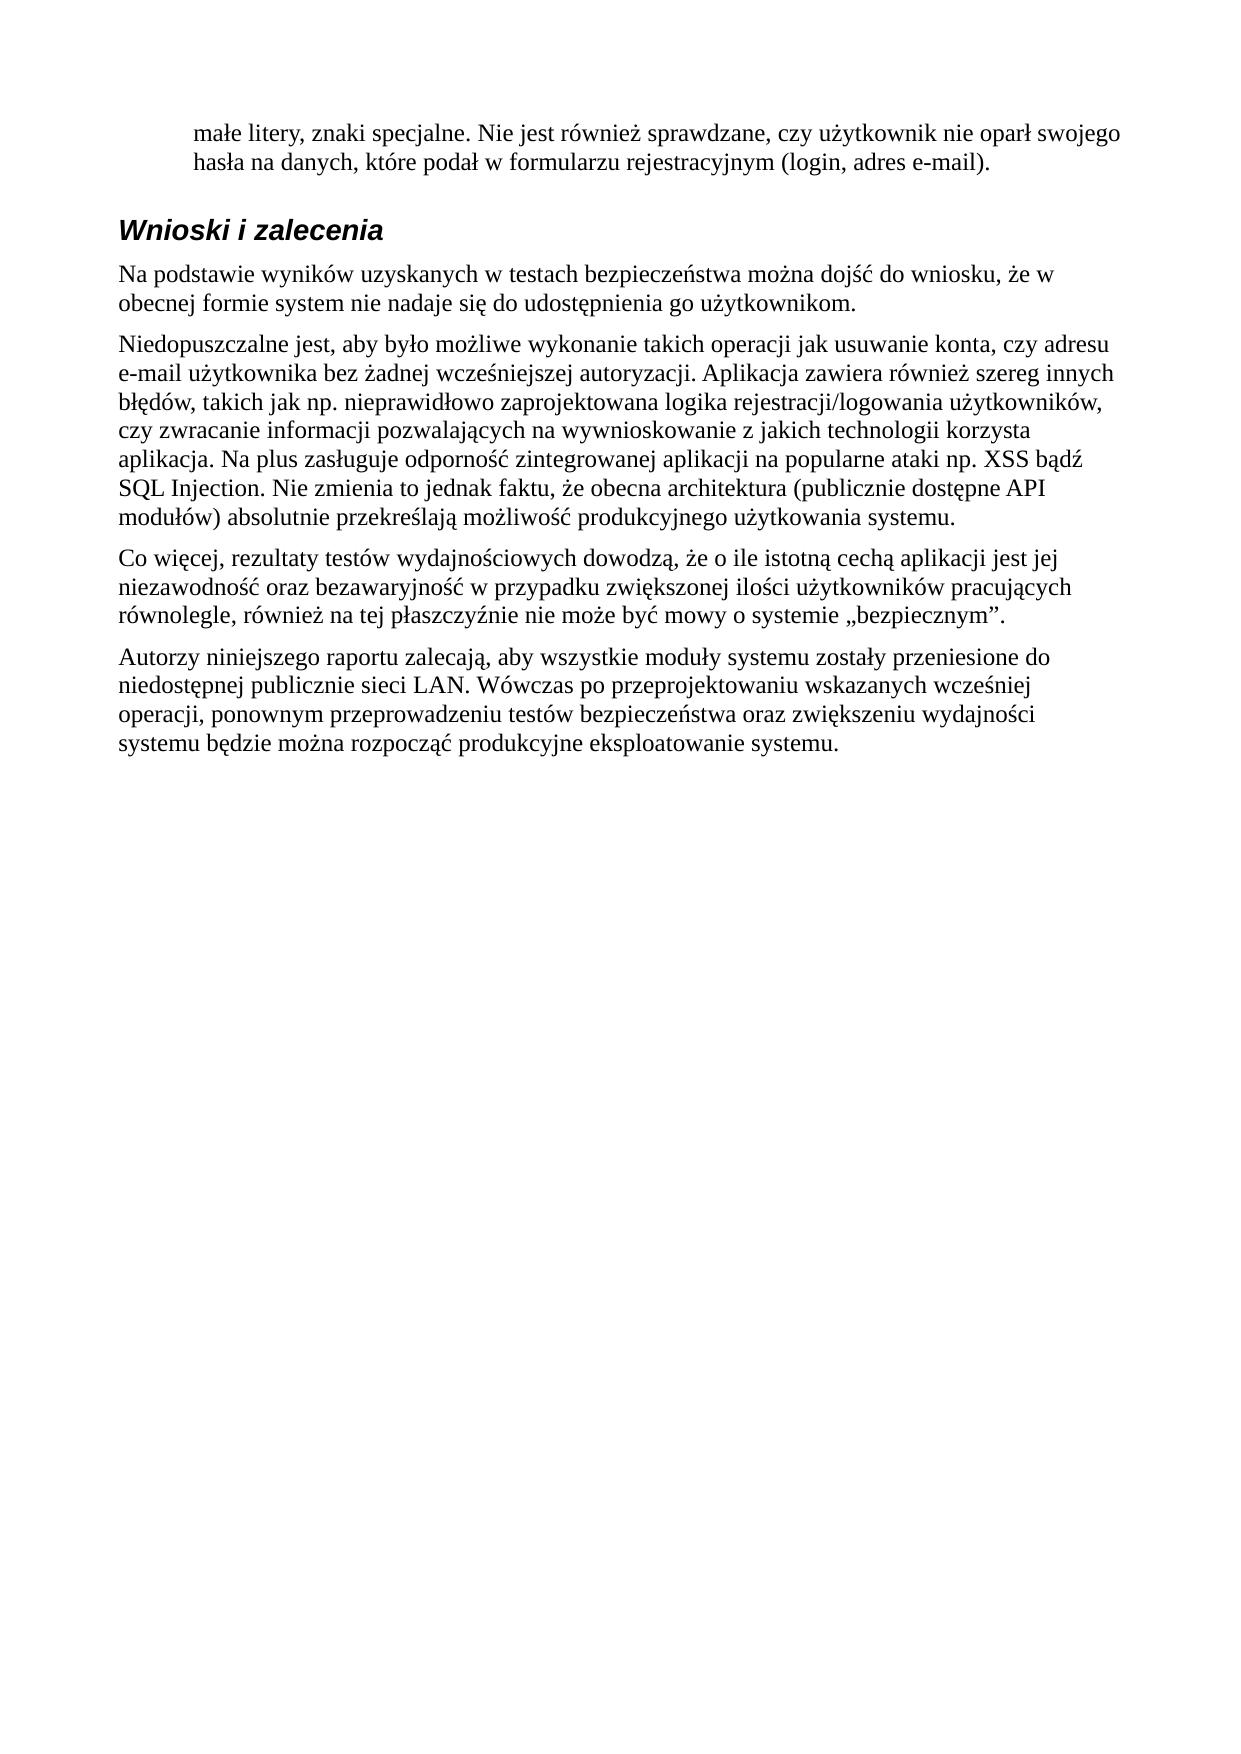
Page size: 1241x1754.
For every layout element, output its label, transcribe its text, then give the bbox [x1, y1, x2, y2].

text Na podstawie wyników uzyskanych w testach bezpieczeństwa można dojść do wniosku, że w obecnej formie system nie nadaje się do udostępnienia go użytkownikom. [118, 259, 1122, 317]
text Autorzy niniejszego raportu zalecają, aby wszystkie moduły systemu zostały przeniesione do niedostępnej publicznie sieci LAN. Wówczas po przeprojektowaniu wskazanych wcześniej operacji, ponownym przeprowadzeniu testów bezpieczeństwa oraz zwiększeniu wydajności systemu będzie można rozpocząć produkcyjne eksploatowanie systemu. [118, 642, 1122, 757]
text Co więcej, rezultaty testów wydajnościowych dowodzą, że o ile istotną cechą aplikacji jest jej niezawodność oraz bezawaryjność w przypadku zwiększonej ilości użytkowników pracujących równolegle, również na tej płaszczyźnie nie może być mowy o systemie „bezpiecznym”. [118, 543, 1122, 629]
text Niedopuszczalne jest, aby było możliwe wykonanie takich operacji jak usuwanie konta, czy adresu e-mail użytkownika bez żadnej wcześniejszej autoryzacji. Aplikacja zawiera również szereg innych błędów, takich jak np. nieprawidłowo zaprojektowana logika rejestracji/logowania użytkowników, czy zwracanie informacji pozwalających na wywnioskowanie z jakich technologii korzysta aplikacja. Na plus zasługuje odporność zintegrowanej aplikacji na popularne ataki np. XSS bądź SQL Injection. Nie zmienia to jednak faktu, że obecna architektura (publicznie dostępne API modułów) absolutnie przekreślają możliwość produkcyjnego użytkowania systemu. [118, 329, 1122, 530]
list małe litery, znaki specjalne. Nie jest również sprawdzane, czy użytkownik nie oparł swojego hasła na danych, które podał w formularzu rejestracyjnym (login, adres e-mail). [156, 118, 1122, 176]
subtitle Wnioski i zalecenia [118, 213, 1122, 247]
